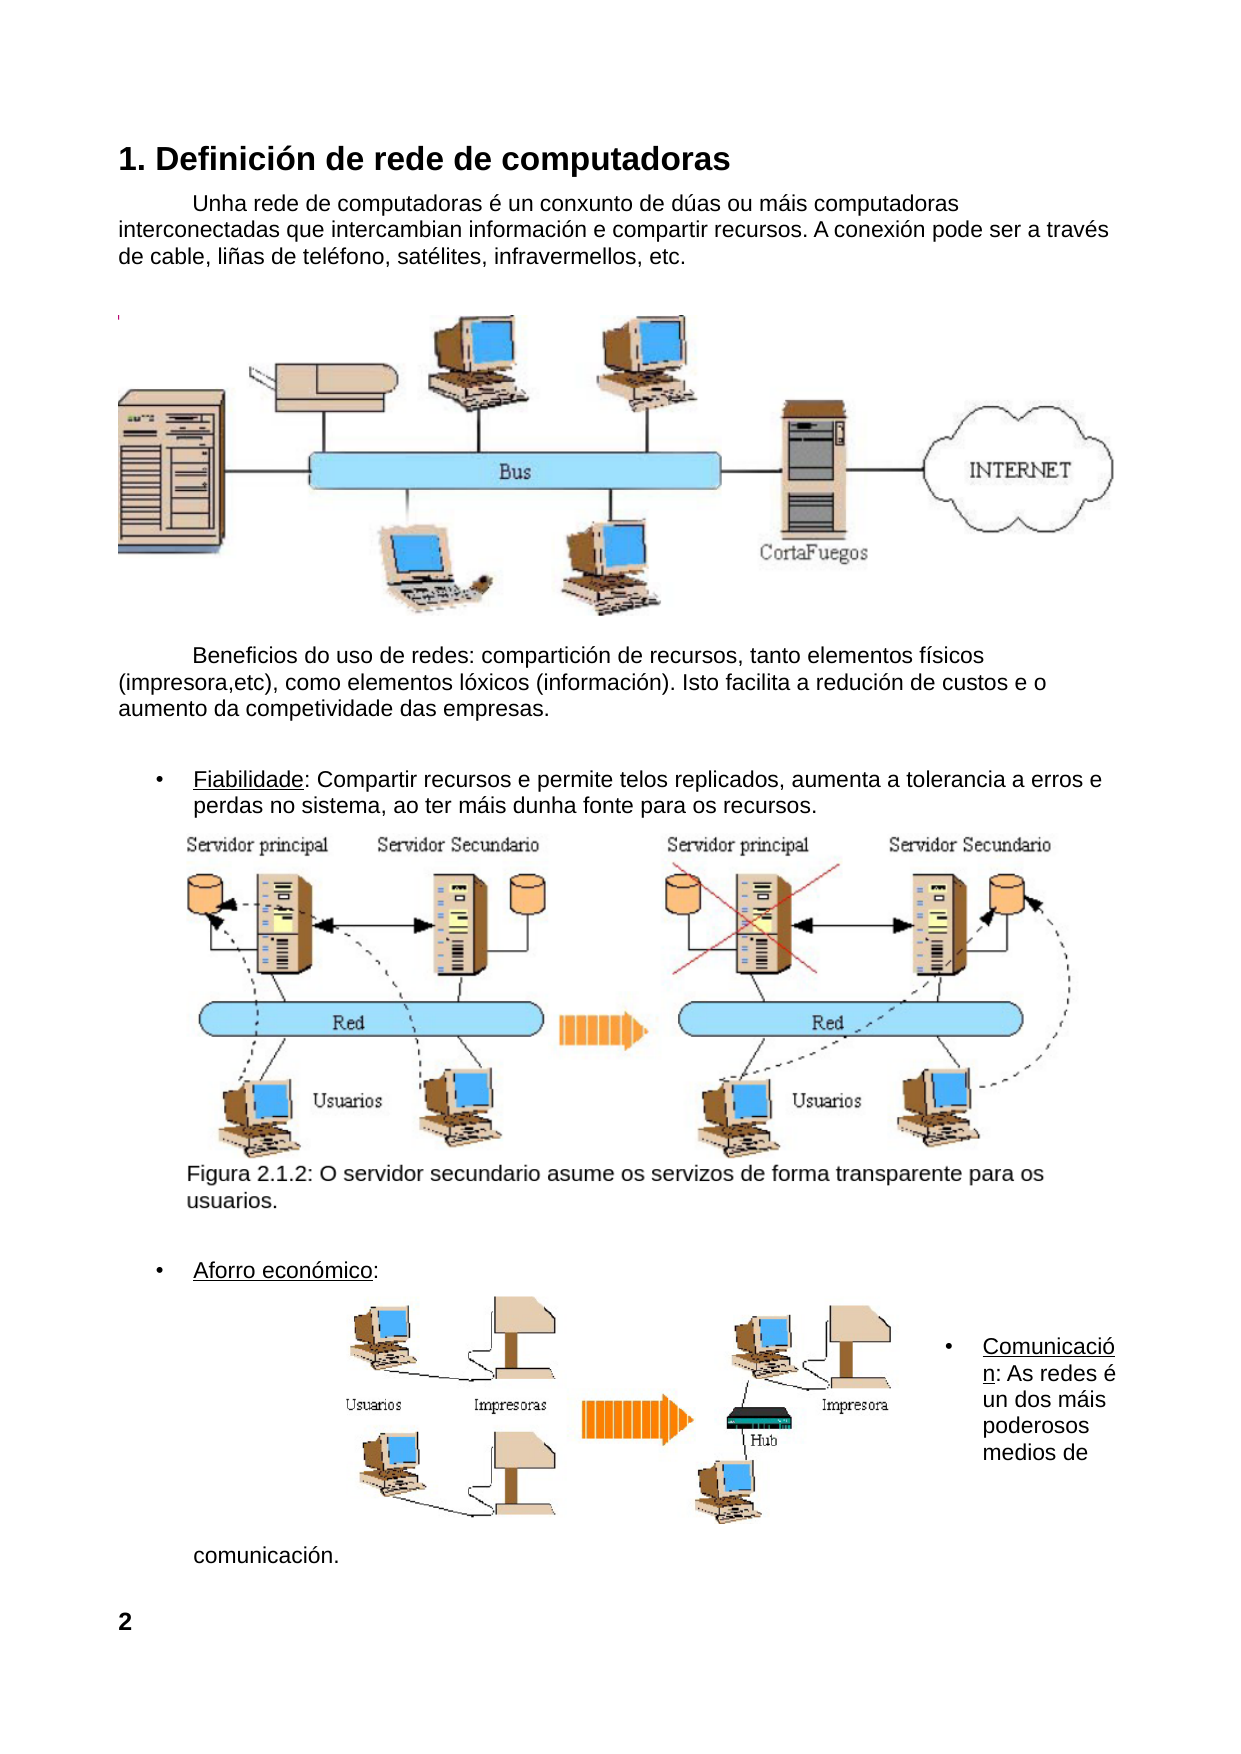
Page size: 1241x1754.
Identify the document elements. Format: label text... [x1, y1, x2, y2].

picture [332, 1289, 908, 1542]
list Aforro económico: [156, 1257, 1122, 1283]
text Unha rede de computadoras é un conxunto de dúas ou máis computadoras interconectadas que intercambian información e compartir recursos. A conexión pode ser a través de cable, liñas de teléfono, satélites, infravermellos, etc. [118, 190, 1122, 269]
picture [170, 833, 1079, 1219]
picture [118, 315, 1123, 617]
text Beneficios do uso de redes: compartición de recursos, tanto elementos físicos (impresora,etc), como elementos lóxicos (información). Isto facilita a redución de custos e o aumento da competividade das empresas. [118, 642, 1122, 722]
subtitle 1. Definición de rede de computadoras [118, 139, 1122, 177]
list Comunicación: As redes é un dos máis poderosos medios de comunicación. [156, 1333, 1122, 1568]
list Fiabilidade: Compartir recursos e permite telos replicados, aumenta a tolerancia a erros e perdas no sistema, ao ter máis dunha fonte para os recursos. [156, 766, 1122, 818]
